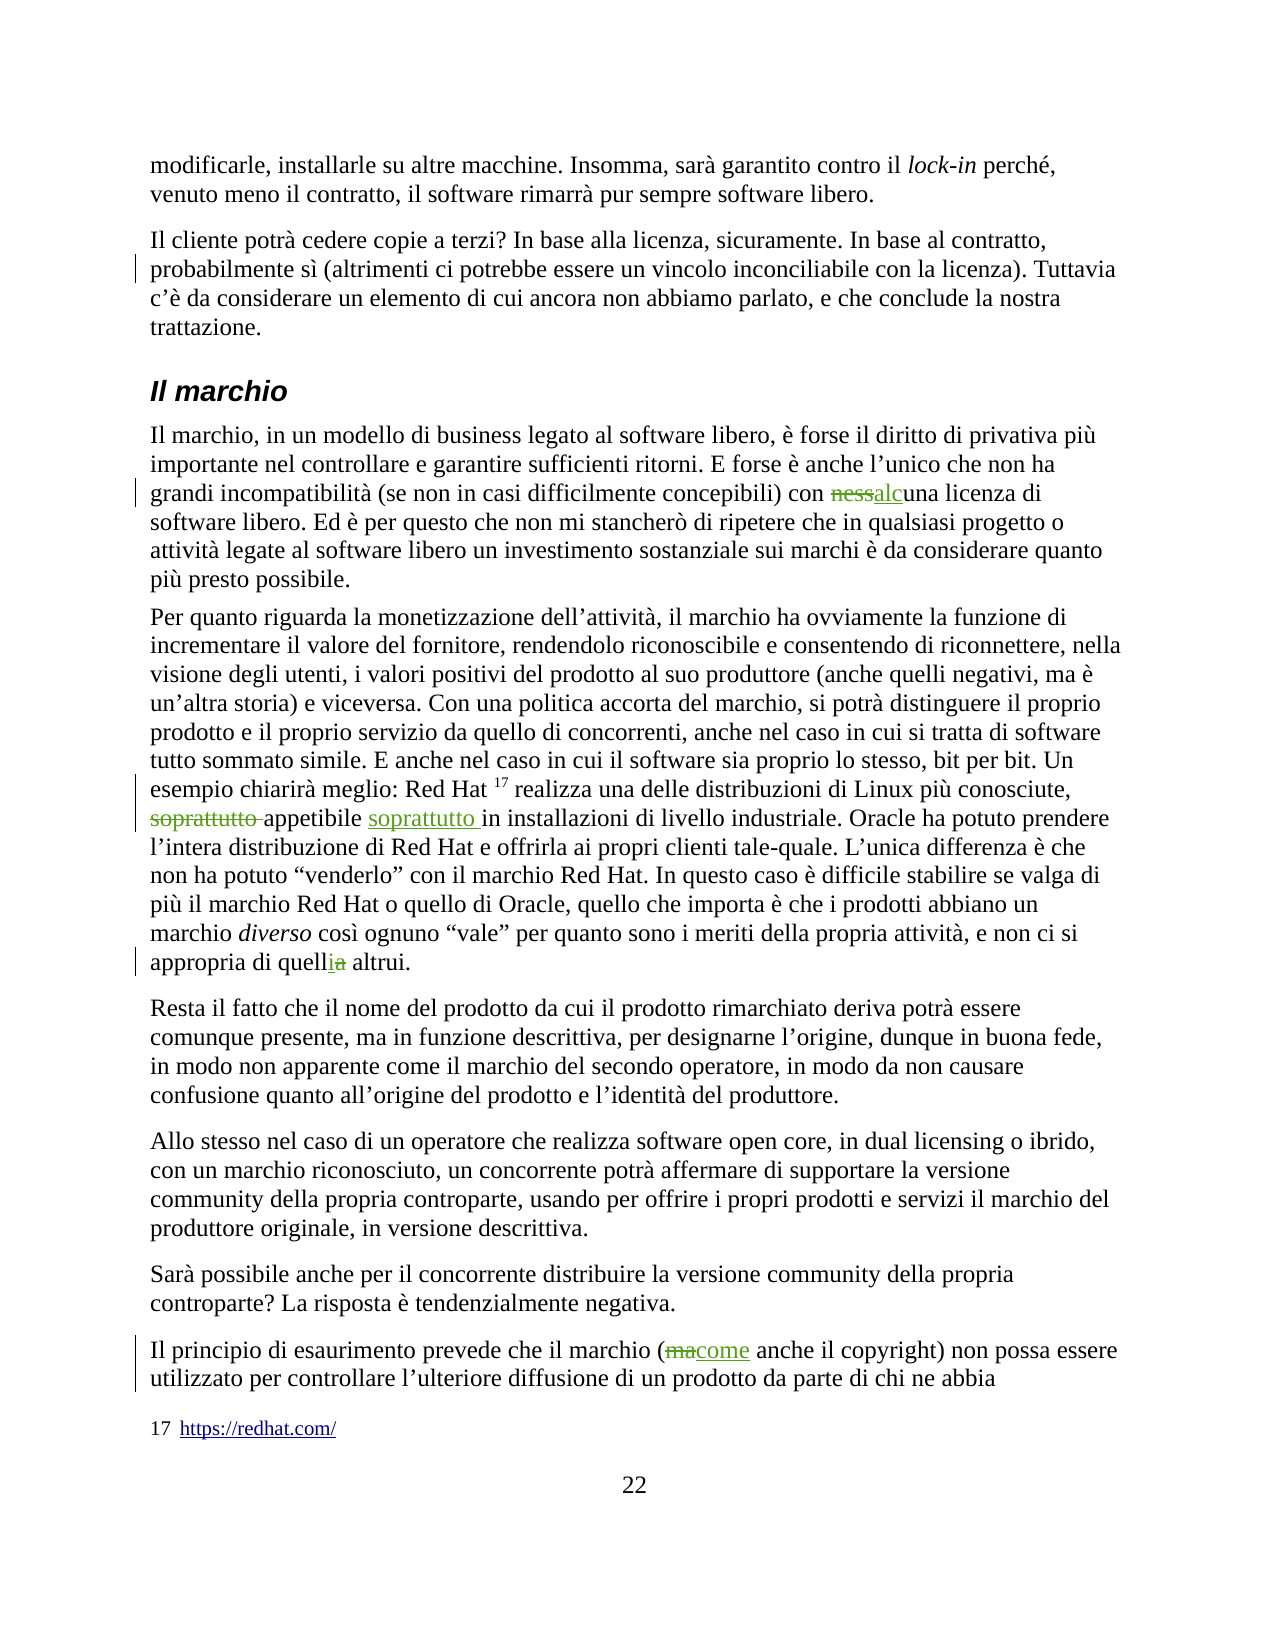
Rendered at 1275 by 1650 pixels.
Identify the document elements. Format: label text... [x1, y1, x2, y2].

text Allo stesso nel caso di un operatore che realizza software open core, in dual licensing o ibrido, con un marchio riconosciuto, un concorrente potrà affermare di supportare la versione community della propria controparte, usando per offrire i propri prodotti e servizi il marchio del produttore originale, in versione descrittiva. [150, 1126, 1125, 1241]
text Sarà possibile anche per il concorrente distribuire la versione community della propria controparte? La risposta è tendenzialmente negativa. [150, 1259, 1125, 1317]
text https://redhat.com/ [150, 1416, 1125, 1440]
text Per quanto riguarda la monetizzazione dell’attività, il marchio ha ovviamente la funzione di incrementare il valore del fornitore, rendendolo riconoscibile e consentendo di riconnettere, nella visione degli utenti, i valori positivi del prodotto al suo produttore (anche quelli negativi, ma è un’altra storia) e viceversa. Con una politica accorta del marchio, si potrà distinguere il proprio prodotto e il proprio servizio da quello di concorrenti, anche nel caso in cui si tratta di software tutto sommato simile. E anche nel caso in cui il software sia proprio lo stesso, bit per bit. Un esempio chiarirà meglio: Red Hat realizza una delle distribuzioni di Linux più conosciute, appetibile soprattutto in installazioni di livello industriale. Oracle ha potuto prendere l’intera distribuzione di Red Hat e offrirla ai propri clienti tale-quale. L’unica differenza è che non ha potuto “venderlo” con il marchio Red Hat. In questo caso è difficile stabilire se valga di più il marchio Red Hat o quello di Oracle, quello che importa è che i prodotti abbiano un marchio diverso così ognuno “vale” per quanto sono i meriti della propria attività, e non ci si appropria di quelli altrui. [150, 602, 1125, 976]
text modificarle, installarle su altre macchine. Insomma, sarà garantito contro il lock-in perché, venuto meno il contratto, il software rimarrà pur sempre software libero. [150, 150, 1125, 207]
text Il principio di esaurimento prevede che il marchio (come anche il copyright) non possa essere utilizzato per controllare l’ulteriore diffusione di un prodotto da parte di chi ne abbia acquisito legittimamente una copia. Una volta acquistata tale copia, essa può dunque essere rivenduta (vedi la sentenza UsedSoft per il copyright). È piuttosto evidente però nel caso di una licenza di software libero, chi acquisisce la copia non abbia solo il diritto di usare quella copia, ma abbia molti diritti ulteriori. Facendo circolare copie del prodotto originale, non sta “rivendendo” la propria copia, non sta dunque ri-distribuendo un singolo individuo della specie, ma sta facendo un’attività di creazione e distribuzione di prodotti “nuovi” (le virgolette sono d’obbligo), attività che deve essere autorizzata dal titolare del marchio. [150, 1335, 1125, 1392]
subtitle Il marchio [150, 374, 1125, 408]
text Il marchio, in un modello di business legato al software libero, è forse il diritto di privativa più importante nel controllare e garantire sufficienti ritorni. E forse è anche l’unico che non ha grandi incompatibilità (se non in casi difficilmente concepibili) con alcuna licenza di software libero. Ed è per questo che non mi stancherò di ripetere che in qualsiasi progetto o attività legate al software libero un investimento sostanziale sui marchi è da considerare quanto più presto possibile. [150, 420, 1125, 593]
text Il cliente potrà cedere copie a terzi? In base alla licenza, sicuramente. In base al contratto, probabilmente sì (altrimenti ci potrebbe essere un vincolo inconciliabile con la licenza). Tuttavia c’è da considerare un elemento di cui ancora non abbiamo parlato, e che conclude la nostra trattazione. [150, 225, 1125, 340]
text Resta il fatto che il nome del prodotto da cui il prodotto rimarchiato deriva potrà essere comunque presente, ma in funzione descrittiva, per designarne l’origine, dunque in buona fede, in modo non apparente come il marchio del secondo operatore, in modo da non causare confusione quanto all’origine del prodotto e l’identità del produttore. [150, 993, 1125, 1108]
